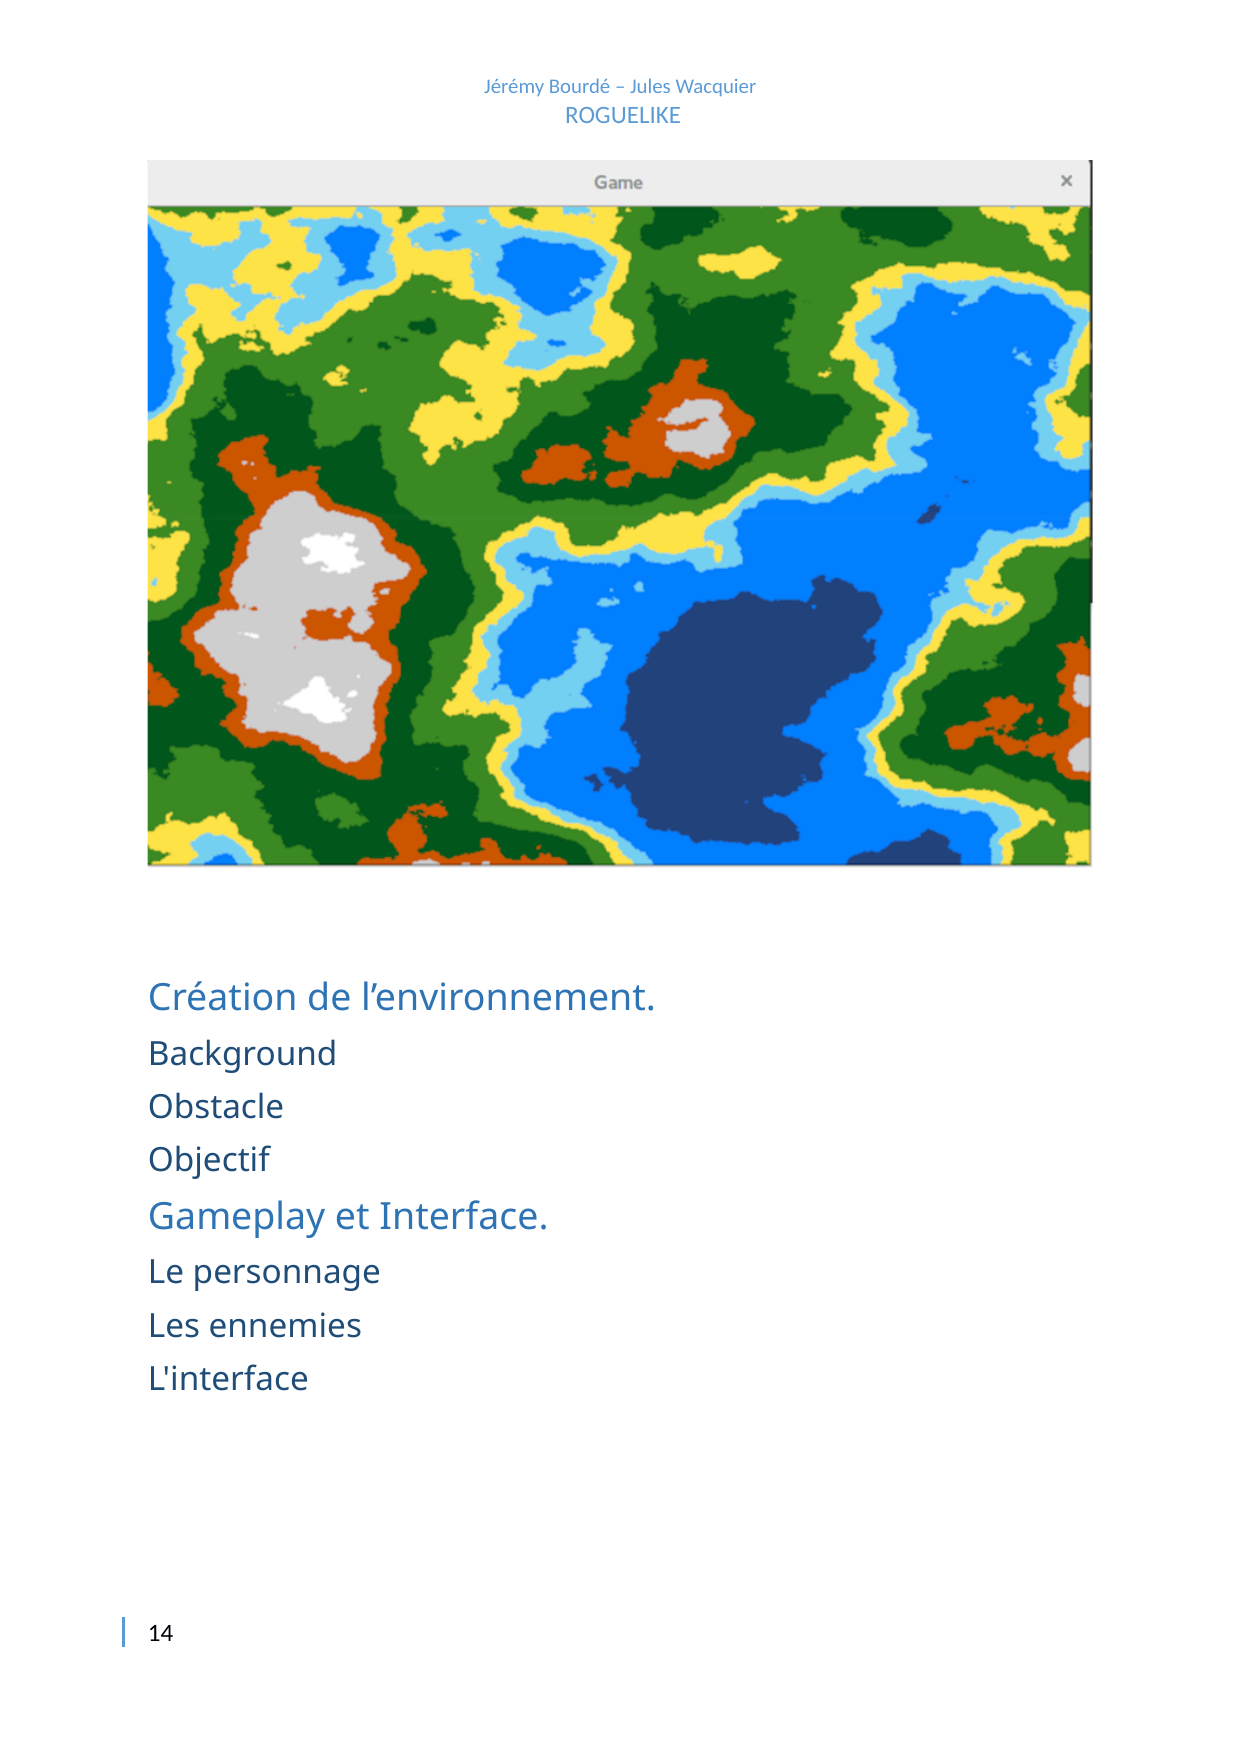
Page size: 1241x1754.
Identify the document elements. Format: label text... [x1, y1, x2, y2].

subtitle Objectif [148, 1136, 1093, 1181]
subtitle L'interface [148, 1354, 1093, 1400]
subtitle Obstacle [148, 1083, 1093, 1128]
subtitle Création de l’environnement. [148, 970, 1093, 1021]
picture [147, 160, 1093, 869]
subtitle Le personnage [148, 1248, 1093, 1294]
subtitle Background [148, 1030, 1093, 1075]
subtitle Gameplay et Interface. [148, 1189, 1093, 1240]
subtitle Les ennemies [148, 1301, 1093, 1347]
